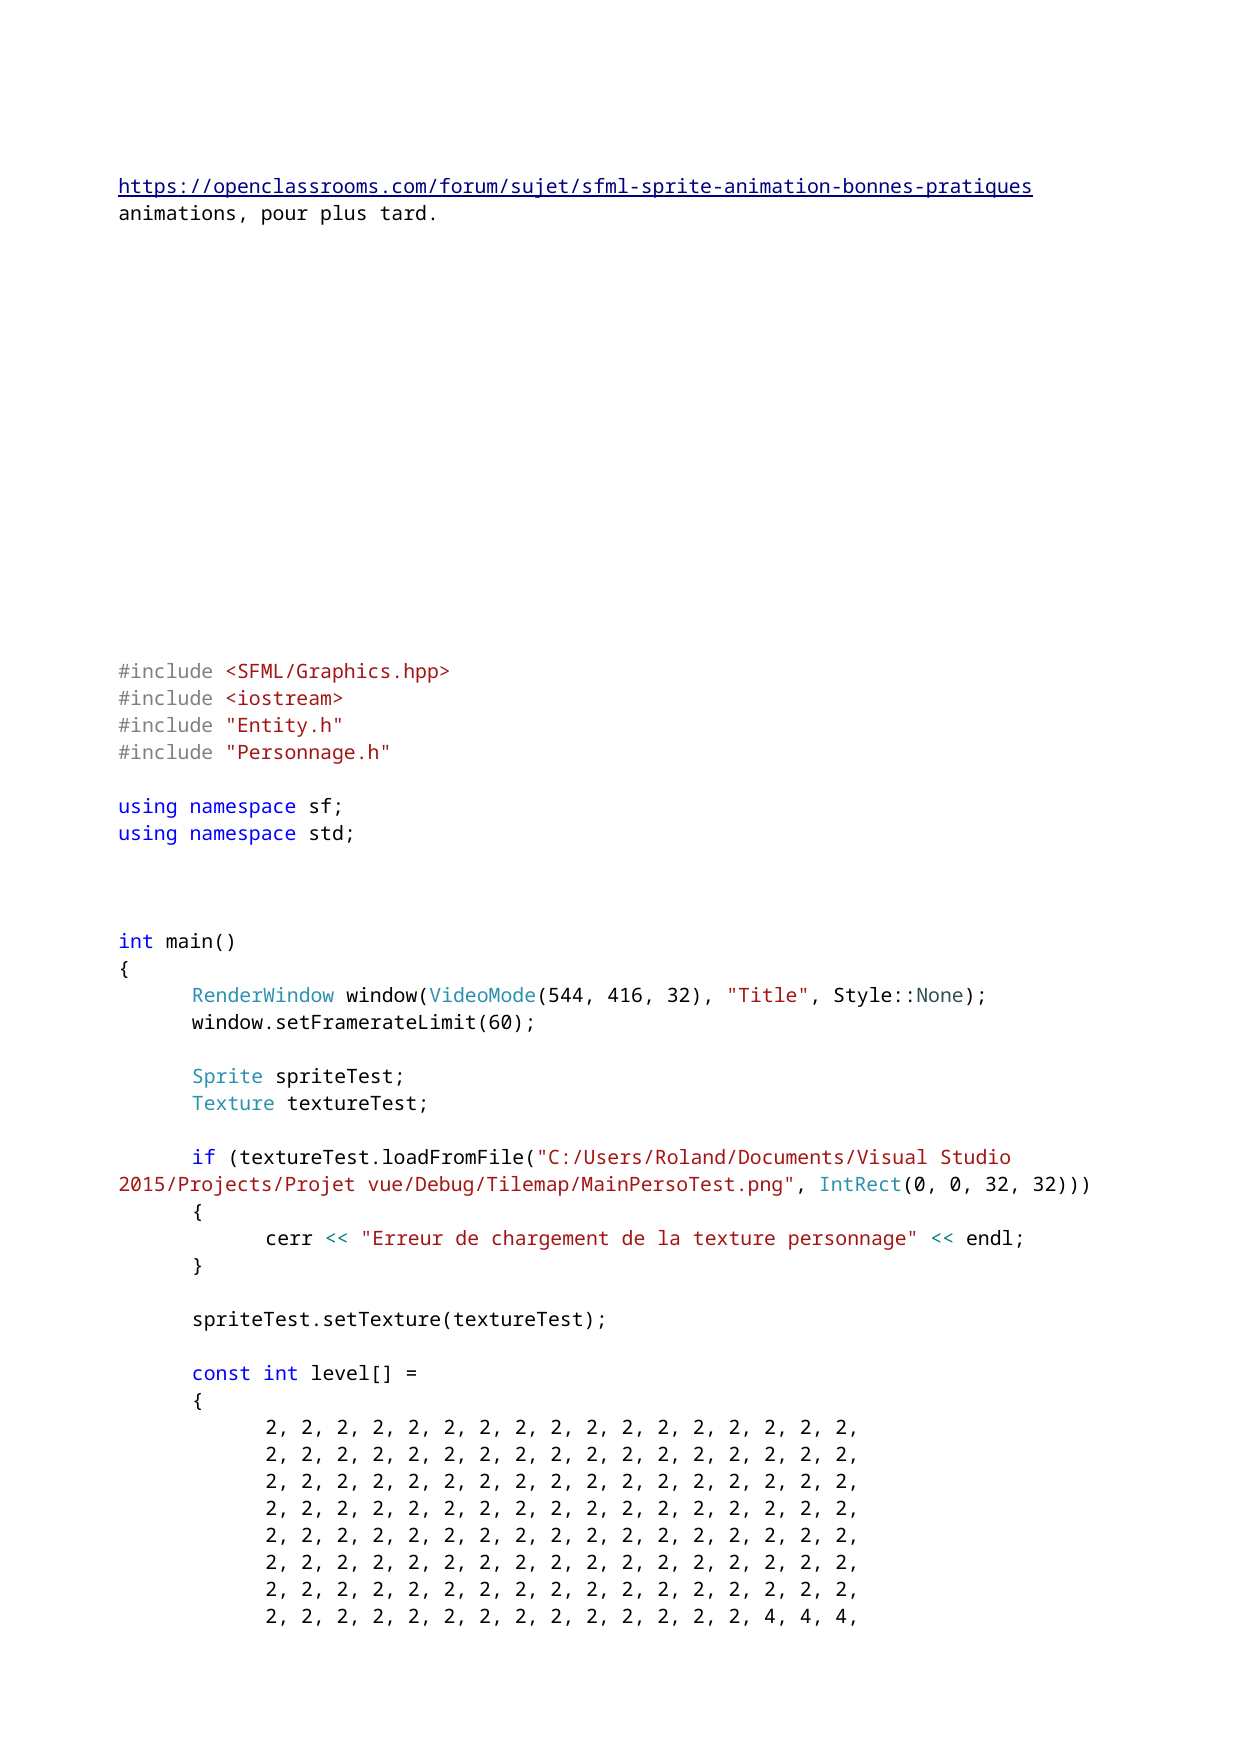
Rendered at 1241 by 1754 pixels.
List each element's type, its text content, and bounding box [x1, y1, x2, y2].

text https://openclassrooms.com/forum/sujet/sfml-sprite-animation-bonnes-pratiques animations, pour plus tard. [118, 172, 1122, 226]
text #include "Entity.h" [118, 712, 1122, 739]
text 2, 2, 2, 2, 2, 2, 2, 2, 2, 2, 2, 2, 2, 2, 2, 2, 2, [118, 1575, 1122, 1602]
text #include <iostream> [118, 685, 1122, 712]
text spriteTest.setTexture(textureTest); [118, 1305, 1122, 1332]
text { [118, 954, 1122, 981]
text 2, 2, 2, 2, 2, 2, 2, 2, 2, 2, 2, 2, 2, 2, 2, 2, 2, [118, 1467, 1122, 1494]
text #include "Personnage.h" [118, 739, 1122, 766]
text using namespace std; [118, 819, 1122, 847]
text #include <SFML/Graphics.hpp> [118, 658, 1122, 685]
text 2, 2, 2, 2, 2, 2, 2, 2, 2, 2, 2, 2, 2, 2, 2, 2, 2, [118, 1494, 1122, 1521]
text int main() [118, 927, 1122, 954]
text } [118, 1251, 1122, 1278]
text const int level[] = [118, 1359, 1122, 1386]
text 2, 2, 2, 2, 2, 2, 2, 2, 2, 2, 2, 2, 2, 2, 2, 2, 2, [118, 1413, 1122, 1440]
text cerr << "Erreur de chargement de la texture personnage" << endl; [118, 1224, 1122, 1251]
text window.setFramerateLimit(60); [118, 1008, 1122, 1035]
text using namespace sf; [118, 793, 1122, 819]
text 2, 2, 2, 2, 2, 2, 2, 2, 2, 2, 2, 2, 2, 2, 4, 4, 4, [118, 1602, 1122, 1629]
text { [118, 1197, 1122, 1224]
text if (textureTest.loadFromFile("C:/Users/Roland/Documents/Visual Studio 2015/Projects/Projet vue/Debug/Tilemap/MainPersoTest.png", IntRect(0, 0, 32, 32))) [118, 1143, 1122, 1197]
text 2, 2, 2, 2, 2, 2, 2, 2, 2, 2, 2, 2, 2, 2, 2, 2, 2, [118, 1440, 1122, 1467]
text 2, 2, 2, 2, 2, 2, 2, 2, 2, 2, 2, 2, 2, 2, 2, 2, 2, [118, 1548, 1122, 1575]
text { [118, 1386, 1122, 1413]
text Sprite spriteTest; [118, 1062, 1122, 1089]
text 2, 2, 2, 2, 2, 2, 2, 2, 2, 2, 2, 2, 2, 2, 2, 2, 2, [118, 1521, 1122, 1548]
text RenderWindow window(VideoMode(544, 416, 32), "Title", Style::None); [118, 981, 1122, 1008]
text Texture textureTest; [118, 1089, 1122, 1116]
